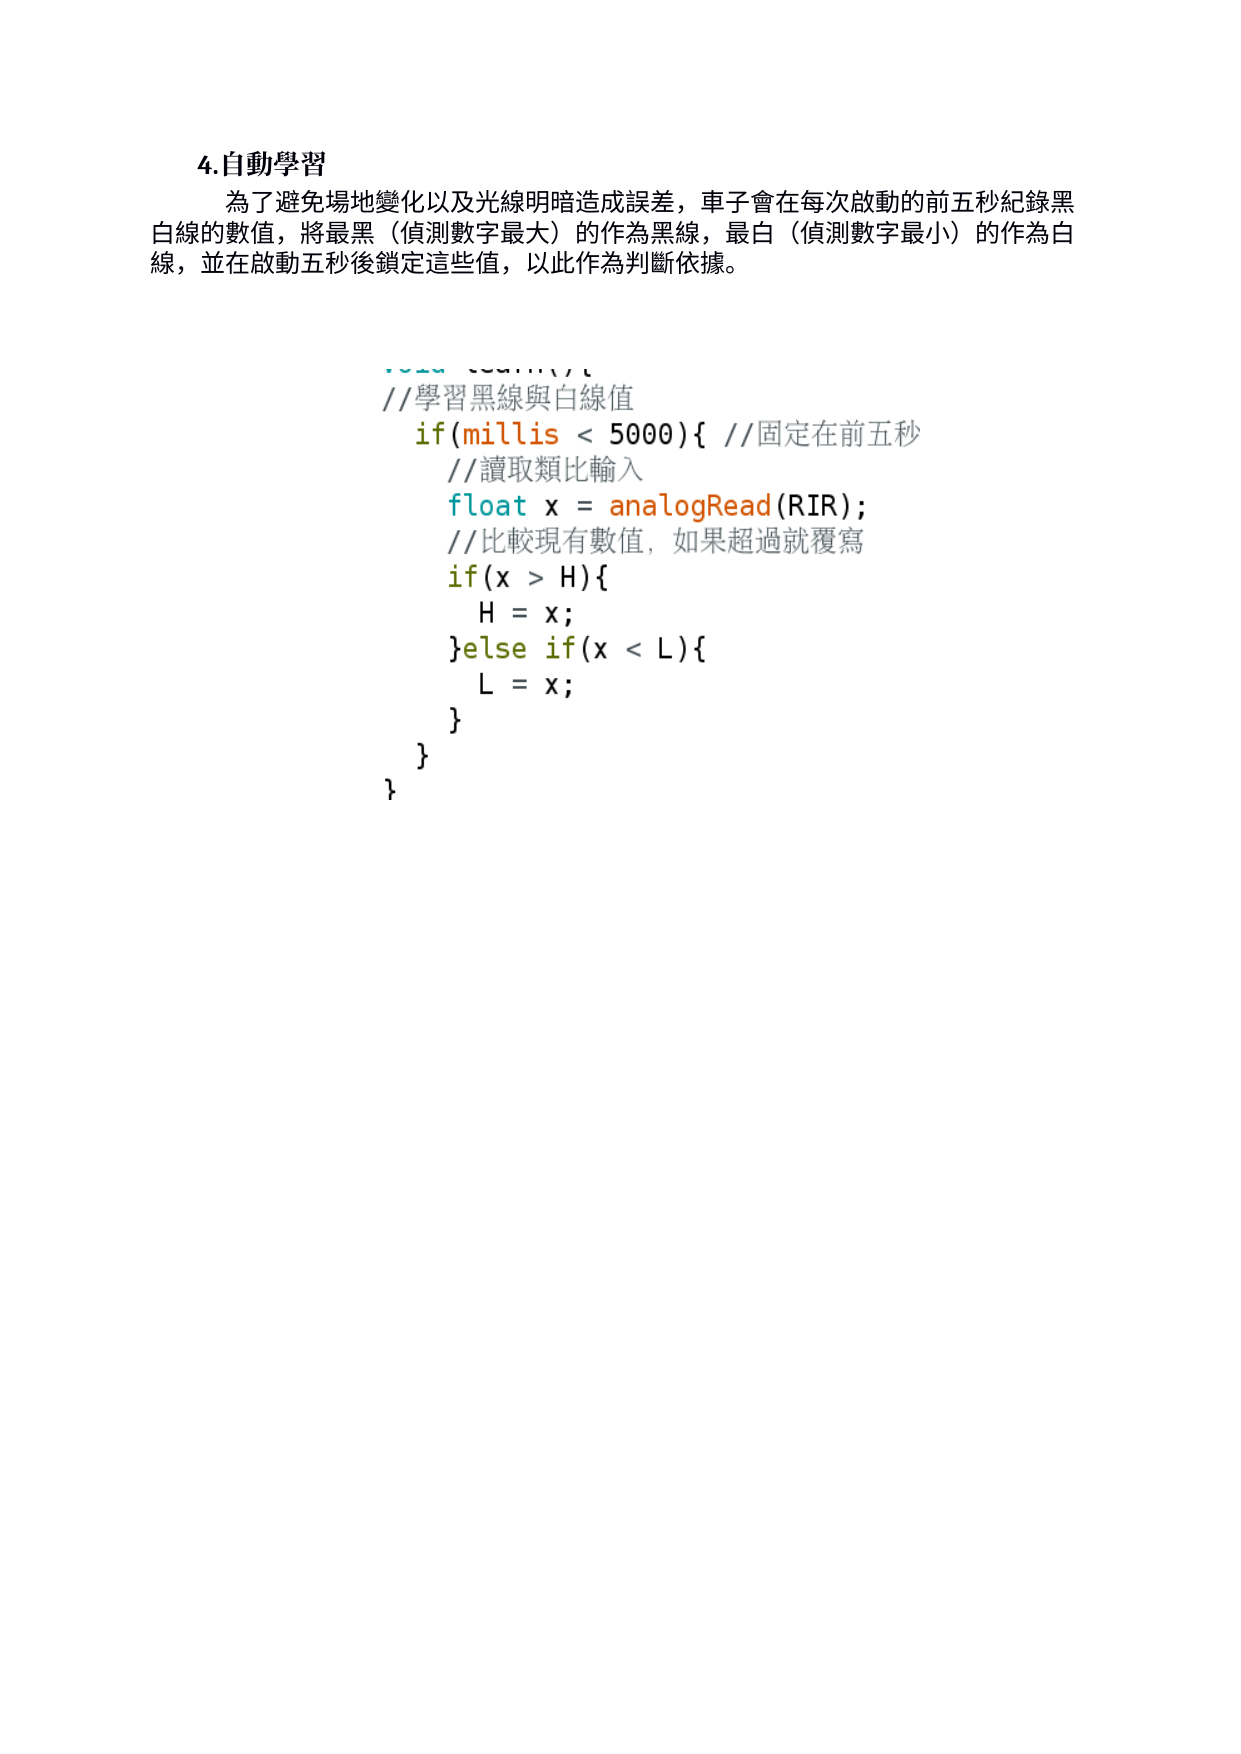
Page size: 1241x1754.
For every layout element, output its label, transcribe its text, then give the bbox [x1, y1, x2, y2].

picture [369, 369, 930, 800]
subtitle 4.自動學習 [150, 150, 1090, 181]
text 為了避免場地變化以及光線明暗造成誤差，車子會在每次啟動的前五秒紀錄黑白線的數值，將最黑（偵測數字最大）的作為黑線，最白（偵測數字最小）的作為白線，並在啟動五秒後鎖定這些值，以此作為判斷依據。 [150, 187, 1090, 279]
